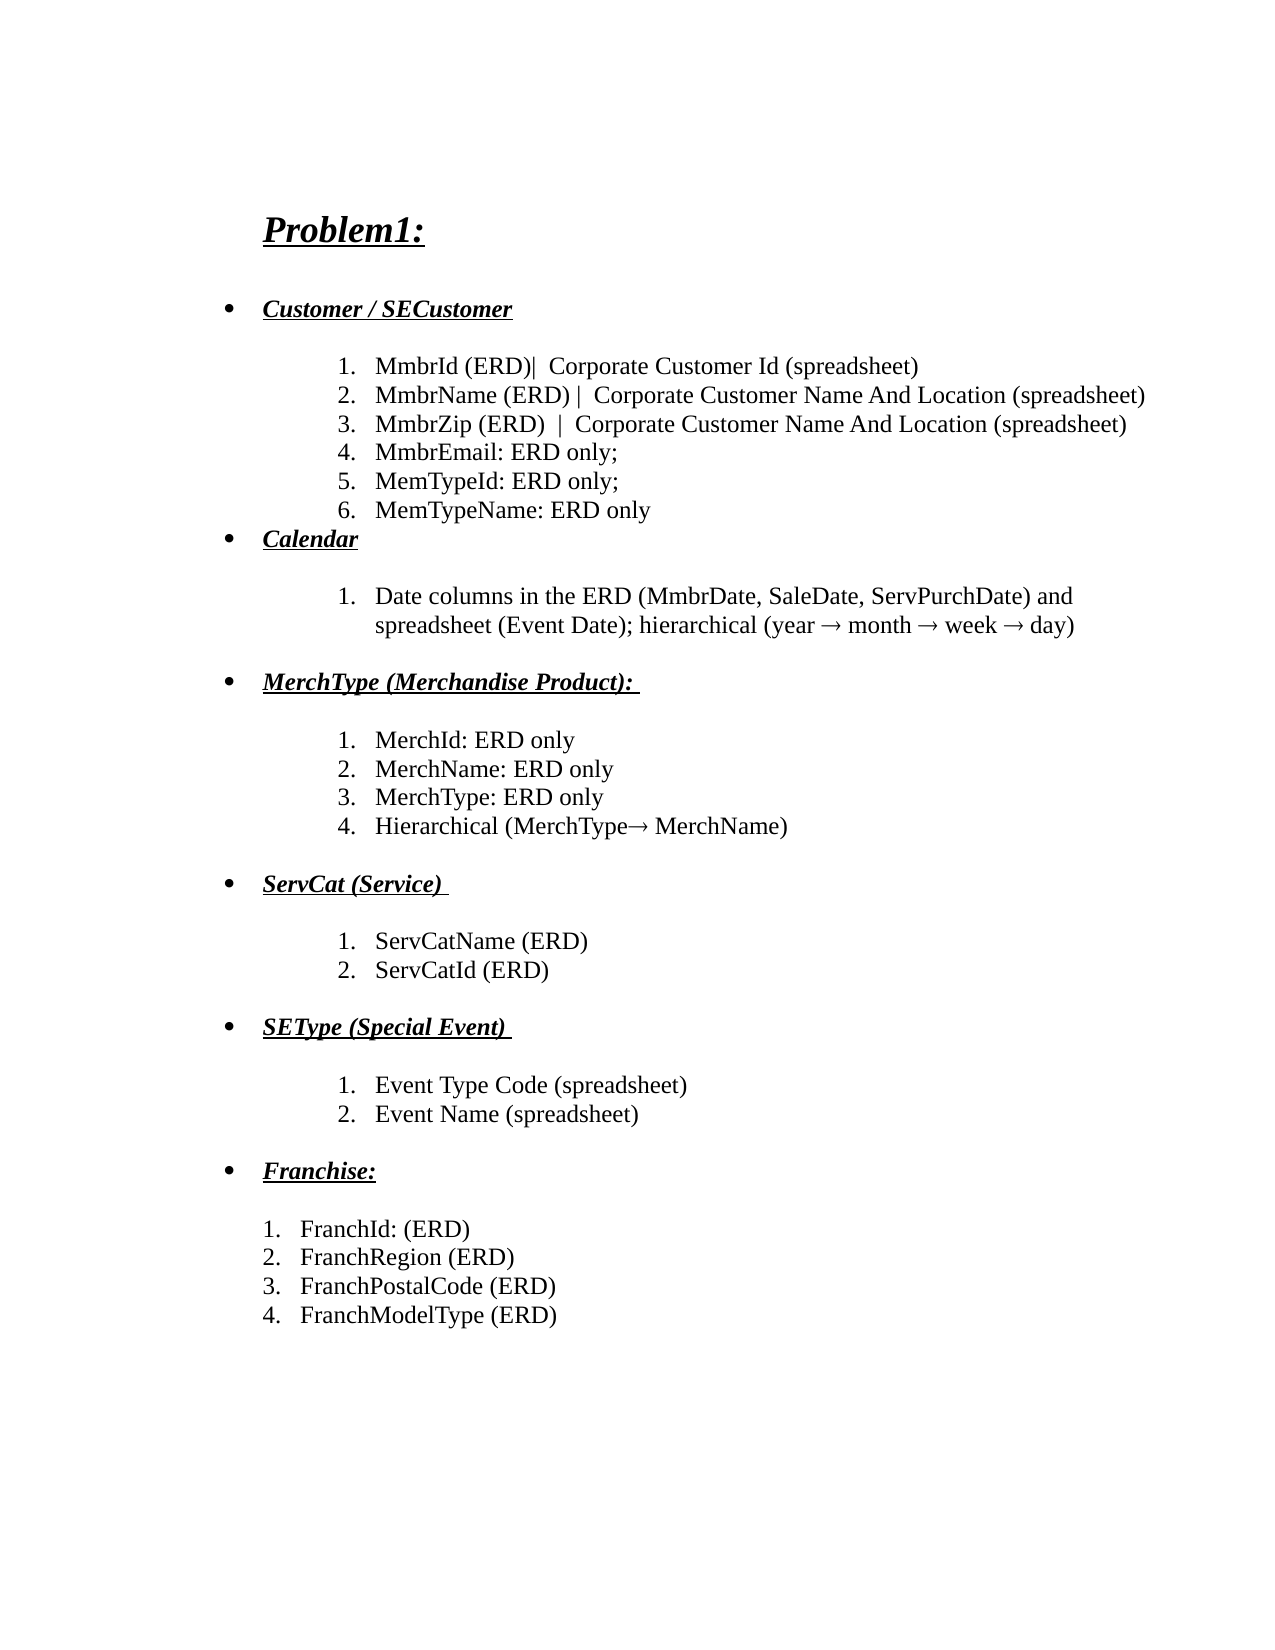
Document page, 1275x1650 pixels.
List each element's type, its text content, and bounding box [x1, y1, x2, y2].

list ServCatId (ERD) [337, 955, 1162, 984]
list FranchModelType (ERD) [262, 1300, 1162, 1329]
list Problem1: [225, 207, 1162, 251]
list Franchise: [225, 1156, 1162, 1185]
list MmbrName (ERD) | Corporate Customer Name And Location (spreadsheet) [337, 380, 1162, 409]
list MmbrEmail: ERD only; [337, 437, 1162, 466]
list MmbrZip (ERD) | Corporate Customer Name And Location (spreadsheet) [337, 409, 1162, 437]
list Hierarchical (MerchType MerchName) [337, 811, 1162, 840]
list FranchRegion (ERD) [262, 1242, 1162, 1271]
list MemTypeName: ERD only [337, 495, 1162, 524]
list Event Type Code (spreadsheet) [337, 1070, 1162, 1099]
list SEType (Special Event) [225, 1012, 1162, 1041]
list MemTypeId: ERD only; [337, 466, 1162, 495]
list MerchId: ERD only [337, 725, 1162, 754]
list ServCatName (ERD) [337, 926, 1162, 955]
list Date columns in the ERD (MmbrDate, SaleDate, ServPurchDate) and spreadsheet (Event Date); hierarchical (year  month  week  day) [337, 581, 1162, 639]
list MmbrId (ERD)| Corporate Customer Id (spreadsheet) [337, 351, 1162, 380]
list ServCat (Service) [225, 869, 1162, 897]
list Customer / SECustomer [225, 294, 1162, 322]
list Calendar [225, 524, 1162, 552]
list MerchType: ERD only [337, 782, 1162, 811]
list FranchId: (ERD) [262, 1214, 1162, 1242]
list FranchPostalCode (ERD) [262, 1271, 1162, 1300]
list MerchType (Merchandise Product): [225, 667, 1162, 696]
list MerchName: ERD only [337, 754, 1162, 782]
list Event Name (spreadsheet) [337, 1099, 1162, 1127]
